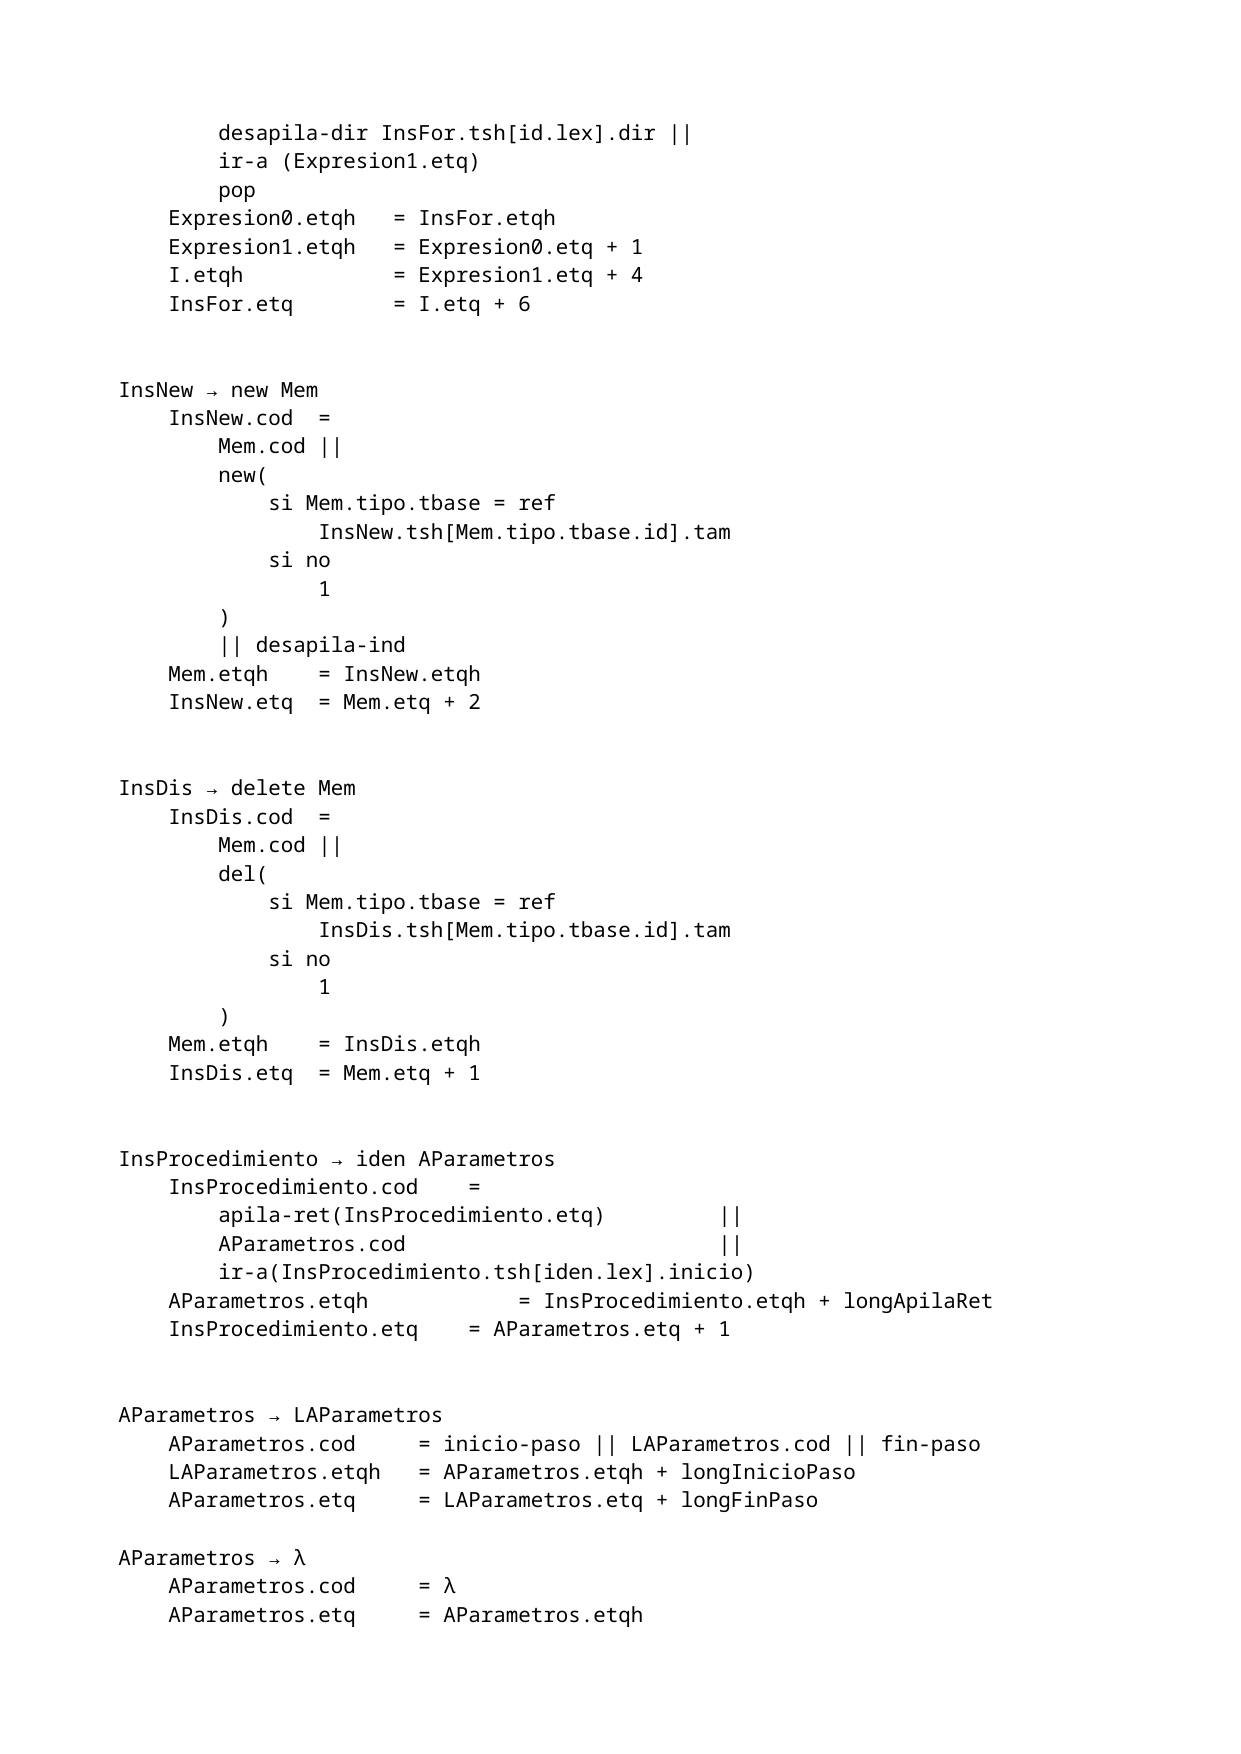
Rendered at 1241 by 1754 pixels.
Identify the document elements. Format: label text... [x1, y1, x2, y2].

text InsNew.cod = [118, 403, 1122, 432]
text ) [118, 1001, 1122, 1029]
text InsNew → new Mem [118, 375, 1122, 403]
text AParametros.etqh = InsProcedimiento.etqh + longApilaRet [118, 1286, 1122, 1314]
text InsDis.cod = [118, 802, 1122, 830]
text AParametros.cod = λ [118, 1571, 1122, 1600]
text ) [118, 602, 1122, 631]
text InsNew.etq = Mem.etq + 2 [118, 687, 1122, 716]
text desapila-dir InsFor.tsh[id.lex].dir || [118, 118, 1122, 147]
text AParametros.cod || [118, 1229, 1122, 1257]
text Mem.cod || [118, 830, 1122, 859]
text apila-ret(InsProcedimiento.etq) || [118, 1201, 1122, 1229]
text si no [118, 545, 1122, 574]
text InsProcedimiento.etq = AParametros.etq + 1 [118, 1314, 1122, 1343]
text AParametros.etq = LAParametros.etq + longFinPaso [118, 1486, 1122, 1514]
text Mem.etqh = InsNew.etqh [118, 659, 1122, 687]
text InsNew.tsh[Mem.tipo.tbase.id].tam [118, 517, 1122, 545]
text InsFor.etq = I.etq + 6 [118, 289, 1122, 317]
text Expresion1.etqh = Expresion0.etq + 1 [118, 232, 1122, 260]
text I.etqh = Expresion1.etq + 4 [118, 260, 1122, 289]
text InsProcedimiento.cod = [118, 1172, 1122, 1201]
text InsProcedimiento → iden AParametros [118, 1144, 1122, 1172]
text si Mem.tipo.tbase = ref [118, 887, 1122, 916]
text Expresion0.etqh = InsFor.etqh [118, 203, 1122, 232]
text InsDis → delete Mem [118, 773, 1122, 802]
text 1 [118, 972, 1122, 1001]
text si Mem.tipo.tbase = ref [118, 488, 1122, 517]
text 1 [118, 574, 1122, 602]
text Mem.etqh = InsDis.etqh [118, 1029, 1122, 1058]
text AParametros.cod = inicio-paso || LAParametros.cod || fin-paso [118, 1429, 1122, 1457]
text AParametros → LAParametros [118, 1400, 1122, 1429]
text ir-a(InsProcedimiento.tsh[iden.lex].inicio) [118, 1257, 1122, 1286]
text LAParametros.etqh = AParametros.etqh + longInicioPaso [118, 1457, 1122, 1486]
text Mem.cod || [118, 432, 1122, 460]
text pop [118, 175, 1122, 203]
text AParametros.etq = AParametros.etqh [118, 1600, 1122, 1628]
text AParametros → λ [118, 1543, 1122, 1571]
text InsDis.etq = Mem.etq + 1 [118, 1058, 1122, 1086]
text new( [118, 460, 1122, 488]
text InsDis.tsh[Mem.tipo.tbase.id].tam [118, 916, 1122, 944]
text si no [118, 944, 1122, 972]
text || desapila-ind [118, 631, 1122, 659]
text del( [118, 859, 1122, 887]
text ir-a (Expresion1.etq) [118, 147, 1122, 175]
